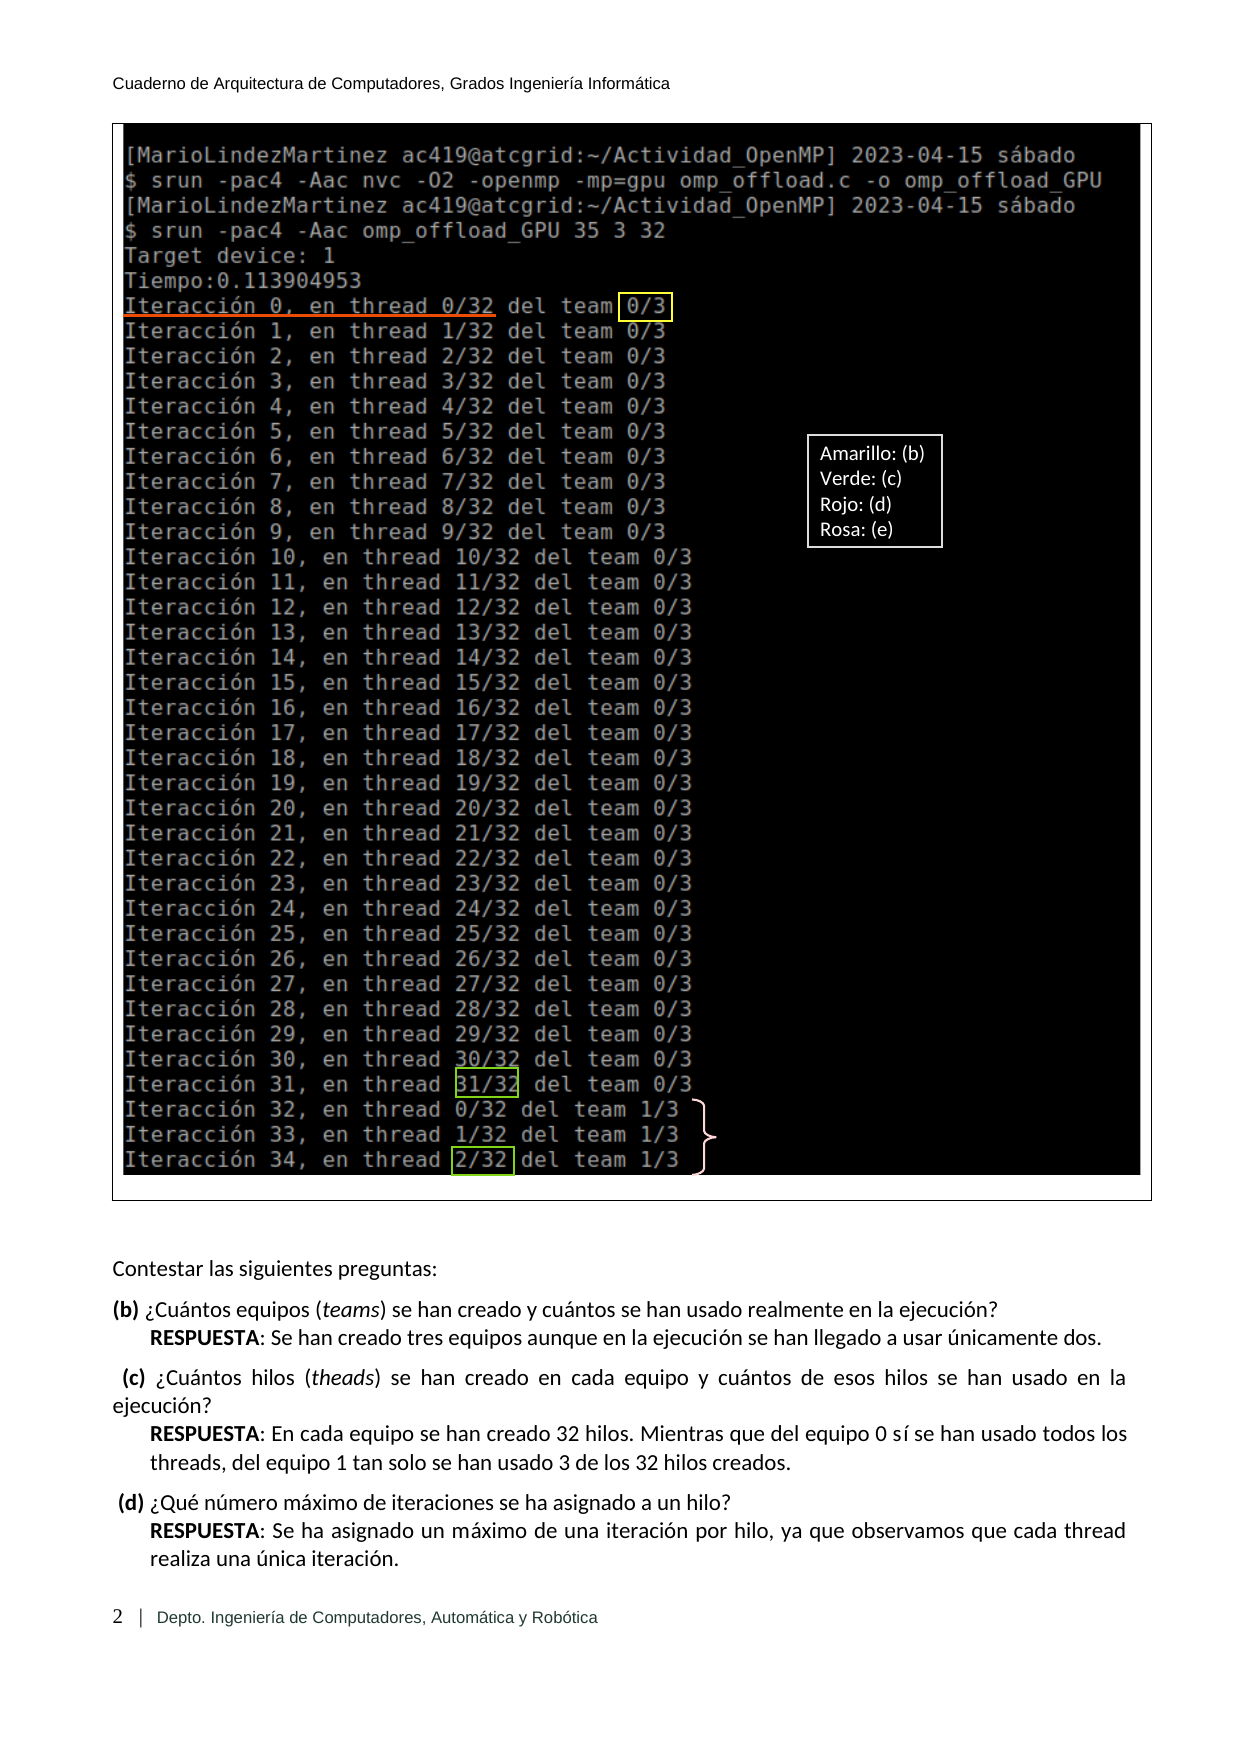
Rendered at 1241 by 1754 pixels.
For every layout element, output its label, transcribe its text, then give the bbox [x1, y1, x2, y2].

text RESPUESTA: Se ha asignado un máximo de una iteración por hilo, ya que observamos que cada thread realiza una única iteración. [150, 1516, 1128, 1572]
list (d) ¿Qué número máximo de iteraciones se ha asignado a un hilo? [112, 1488, 1128, 1516]
list (c) ¿Cuántos hilos (theads) se han creado en cada equipo y cuántos de esos hilos se han usado en la ejecución? [112, 1363, 1128, 1419]
table_header [113, 124, 1151, 1200]
picture [123, 123, 1141, 1175]
list (b) ¿Cuántos equipos (teams) se han creado y cuántos se han usado realmente en la ejecución? [112, 1295, 1128, 1323]
list Contestar las siguientes preguntas: [112, 1254, 1128, 1282]
picture [453, 1148, 513, 1174]
text RESPUESTA: Se han creado tres equipos aunque en la ejecución se han llegado a usar únicamente dos. [150, 1323, 1128, 1351]
text RESPUESTA: En cada equipo se han creado 32 hilos. Mientras que del equipo 0 sí se han usado todos los threads, del equipo 1 tan solo se han usado 3 de los 32 hilos creados. [150, 1419, 1128, 1476]
